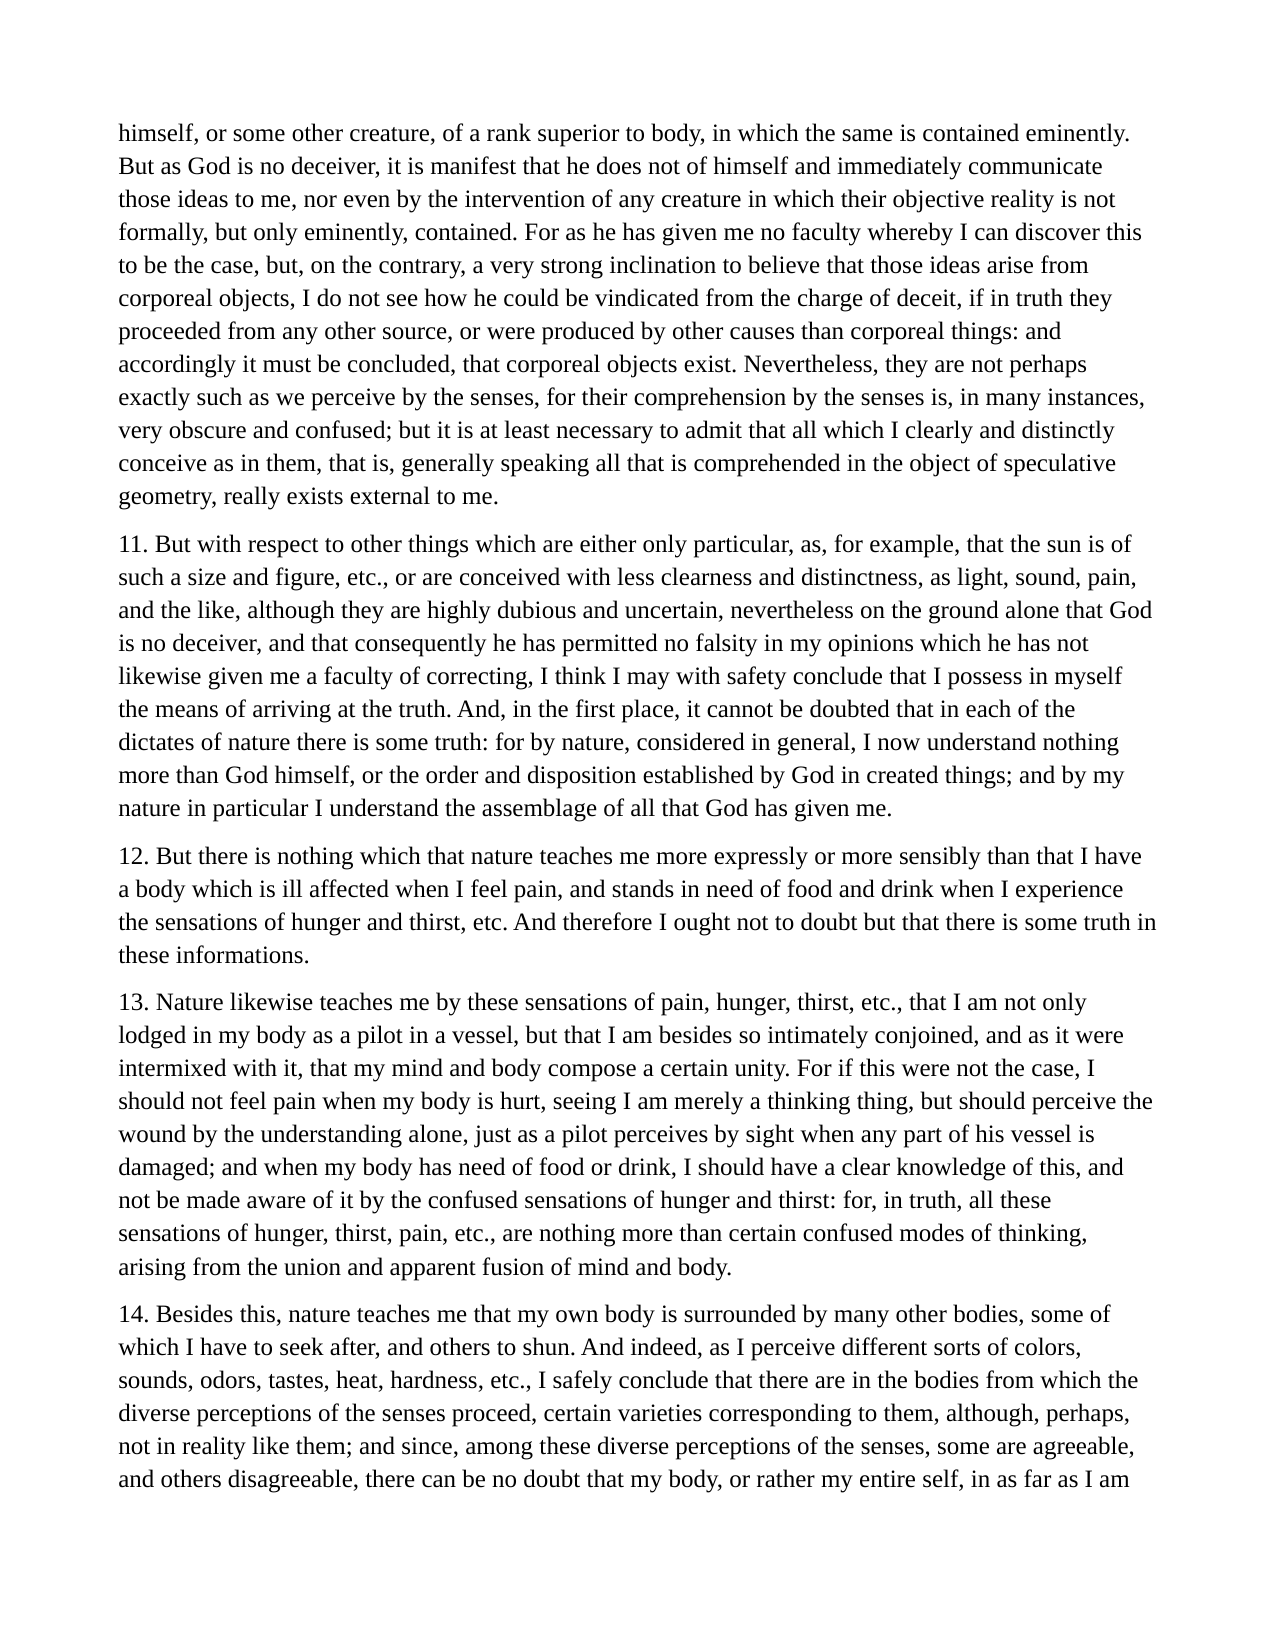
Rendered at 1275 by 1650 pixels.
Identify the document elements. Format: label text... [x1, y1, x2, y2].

text 12. But there is nothing which that nature teaches me more expressly or more sensibly than that I have a body which is ill affected when I feel pain, and stands in need of food and drink when I experience the sensations of hunger and thirst, etc. And therefore I ought not to doubt but that there is some truth in these informations. [118, 841, 1157, 968]
text 11. But with respect to other things which are either only particular, as, for example, that the sun is of such a size and figure, etc., or are conceived with less clearness and distinctness, as light, sound, pain, and the like, although they are highly dubious and uncertain, nevertheless on the ground alone that God is no deceiver, and that consequently he has permitted no falsity in my opinions which he has not likewise given me a faculty of correcting, I think I may with safety conclude that I possess in myself the means of arriving at the truth. And, in the first place, it cannot be doubted that in each of the dictates of nature there is some truth: for by nature, considered in general, I now understand nothing more than God himself, or the order and disposition established by God in created things; and by my nature in particular I understand the assemblage of all that God has given me. [118, 529, 1157, 822]
text 13. Nature likewise teaches me by these sensations of pain, hunger, thirst, etc., that I am not only lodged in my body as a pilot in a vessel, but that I am besides so intimately conjoined, and as it were intermixed with it, that my mind and body compose a certain unity. For if this were not the case, I should not feel pain when my body is hurt, seeing I am merely a thinking thing, but should perceive the wound by the understanding alone, just as a pilot perceives by sight when any part of his vessel is damaged; and when my body has need of food or drink, I should have a clear knowledge of this, and not be made aware of it by the confused sensations of hunger and thirst: for, in truth, all these sensations of hunger, thirst, pain, etc., are nothing more than certain confused modes of thinking, arising from the union and apparent fusion of mind and body. [118, 987, 1157, 1280]
text 14. Besides this, nature teaches me that my own body is surrounded by many other bodies, some of which I have to seek after, and others to shun. And indeed, as I perceive different sorts of colors, sounds, odors, tastes, heat, hardness, etc., I safely conclude that there are in the bodies from which the diverse perceptions of the senses proceed, certain varieties corresponding to them, although, perhaps, not in reality like them; and since, among these diverse perceptions of the senses, some are agreeable, and others disagreeable, there can be no doubt that my body, or rather my entire self, in as far as I am [118, 1299, 1157, 1493]
text himself, or some other creature, of a rank superior to body, in which the same is contained eminently. But as God is no deceiver, it is manifest that he does not of himself and immediately communicate those ideas to me, nor even by the intervention of any creature in which their objective reality is not formally, but only eminently, contained. For as he has given me no faculty whereby I can discover this to be the case, but, on the contrary, a very strong inclination to believe that those ideas arise from corporeal objects, I do not see how he could be vindicated from the charge of deceit, if in truth they proceeded from any other source, or were produced by other causes than corporeal things: and accordingly it must be concluded, that corporeal objects exist. Nevertheless, they are not perhaps exactly such as we perceive by the senses, for their comprehension by the senses is, in many instances, very obscure and confused; but it is at least necessary to admit that all which I clearly and distinctly conceive as in them, that is, generally speaking all that is comprehended in the object of speculative geometry, really exists external to me. [118, 118, 1157, 510]
